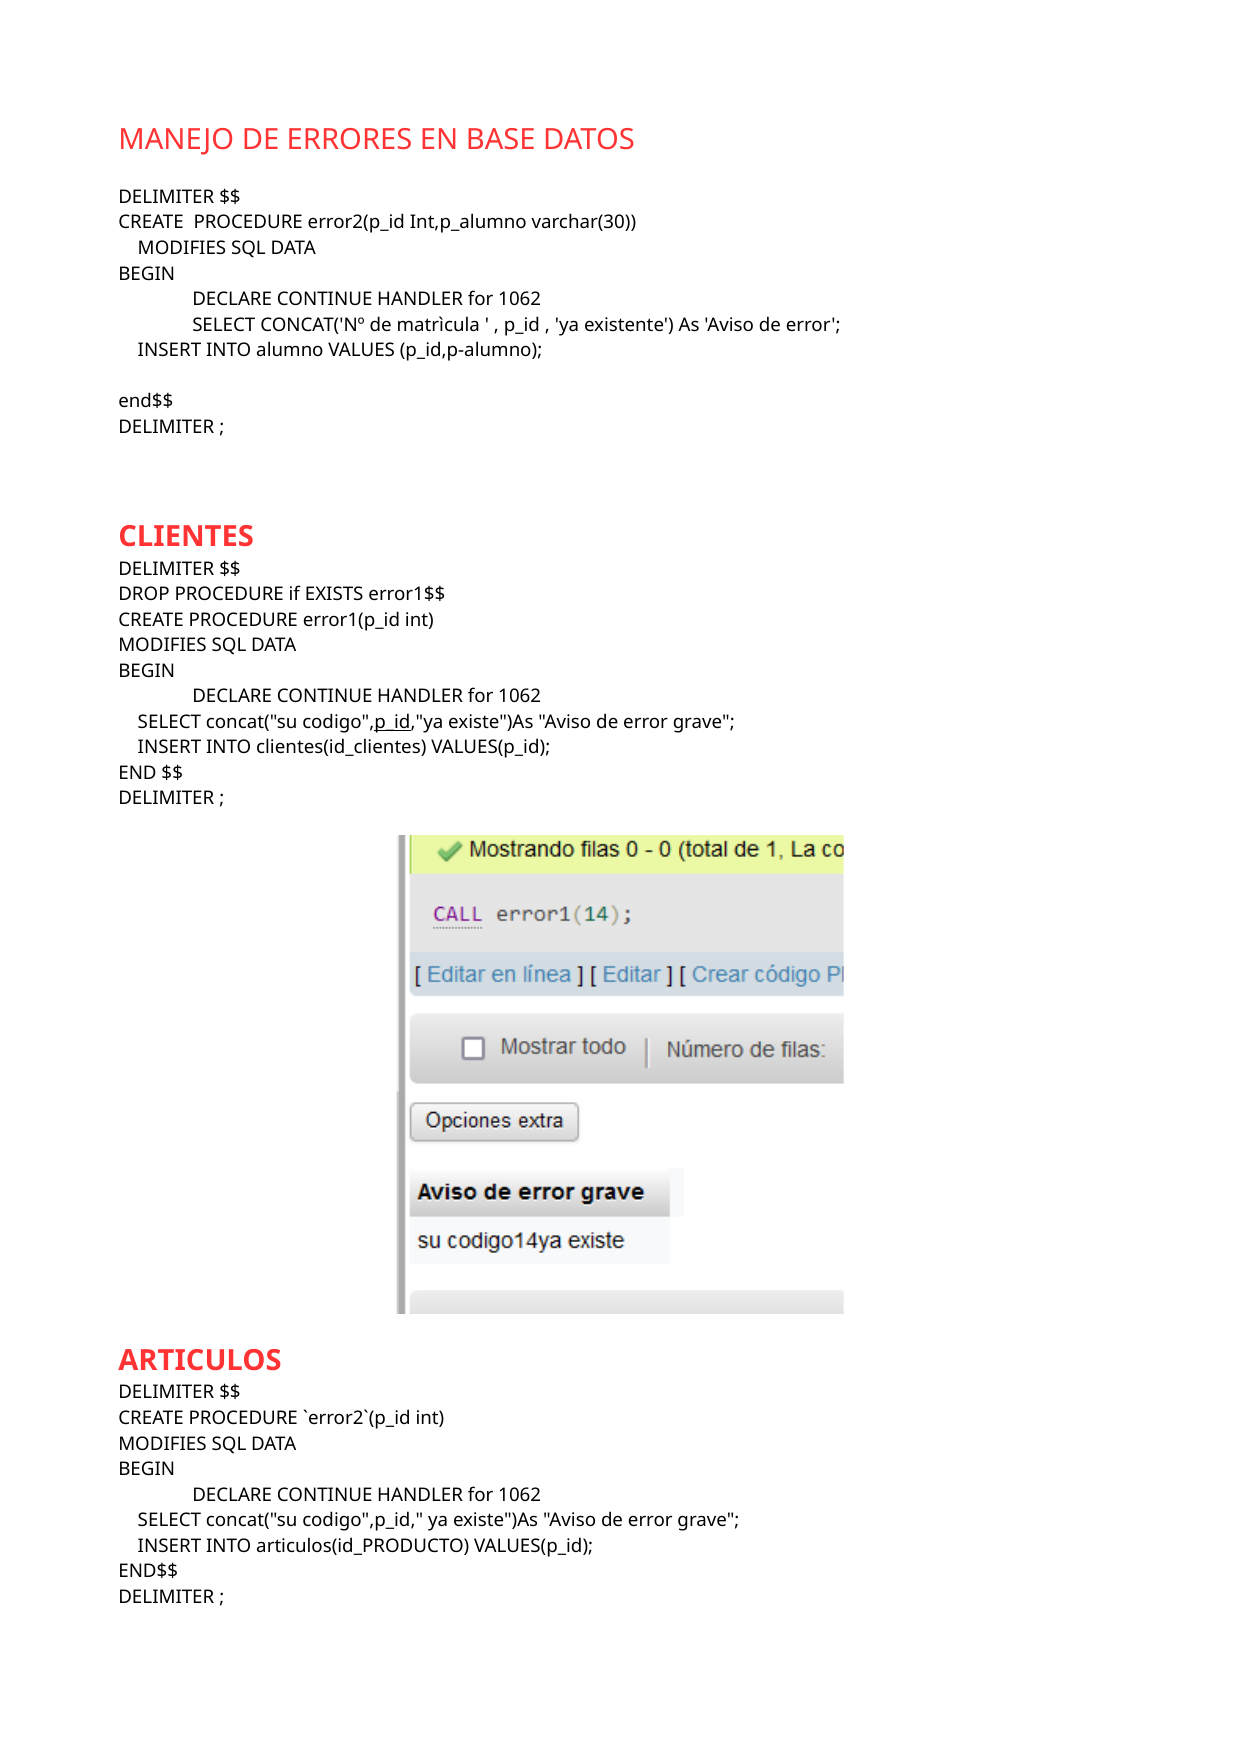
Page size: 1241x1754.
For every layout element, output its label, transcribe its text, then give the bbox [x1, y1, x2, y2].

text SELECT CONCAT('Nº de matrìcula ' , p_id , 'ya existente') As 'Aviso de error'; [118, 311, 1122, 336]
text BEGIN [118, 260, 1122, 285]
text MANEJO DE ERRORES EN BASE DATOS [118, 118, 1122, 158]
text DECLARE CONTINUE HANDLER for 1062 [118, 285, 1122, 311]
text DELIMITER $$ [118, 555, 1122, 580]
text DELIMITER $$ [118, 1379, 1122, 1404]
text ARTICULOS [118, 1339, 1122, 1379]
text CLIENTES [118, 515, 1122, 555]
text CREATE PROCEDURE error1(p_id int) [118, 606, 1122, 631]
text CREATE PROCEDURE error2(p_id Int,p_alumno varchar(30)) [118, 209, 1122, 234]
text END $$ [118, 759, 1122, 784]
text DECLARE CONTINUE HANDLER for 1062 [118, 1481, 1122, 1506]
text end$$ [118, 387, 1122, 413]
text MODIFIES SQL DATA [118, 1430, 1122, 1455]
text SELECT concat("su codigo",p_id," ya existe")As "Aviso de error grave"; [118, 1506, 1122, 1532]
picture [396, 835, 844, 1314]
text MODIFIES SQL DATA [118, 631, 1122, 657]
text MODIFIES SQL DATA [118, 234, 1122, 260]
text BEGIN [118, 657, 1122, 682]
text DELIMITER $$ [118, 183, 1122, 209]
text DECLARE CONTINUE HANDLER for 1062 [118, 682, 1122, 708]
text END$$ [118, 1557, 1122, 1583]
text DELIMITER ; [118, 1583, 1122, 1608]
text DELIMITER ; [118, 413, 1122, 438]
text BEGIN [118, 1455, 1122, 1481]
text CREATE PROCEDURE `error2`(p_id int) [118, 1404, 1122, 1430]
text DELIMITER ; [118, 784, 1122, 810]
text SELECT concat("su codigo",p_id,"ya existe")As "Aviso de error grave"; [118, 708, 1122, 733]
text DROP PROCEDURE if EXISTS error1$$ [118, 580, 1122, 606]
text INSERT INTO articulos(id_PRODUCTO) VALUES(p_id); [118, 1532, 1122, 1557]
text INSERT INTO alumno VALUES (p_id,p-alumno); [118, 336, 1122, 362]
text INSERT INTO clientes(id_clientes) VALUES(p_id); [118, 733, 1122, 759]
